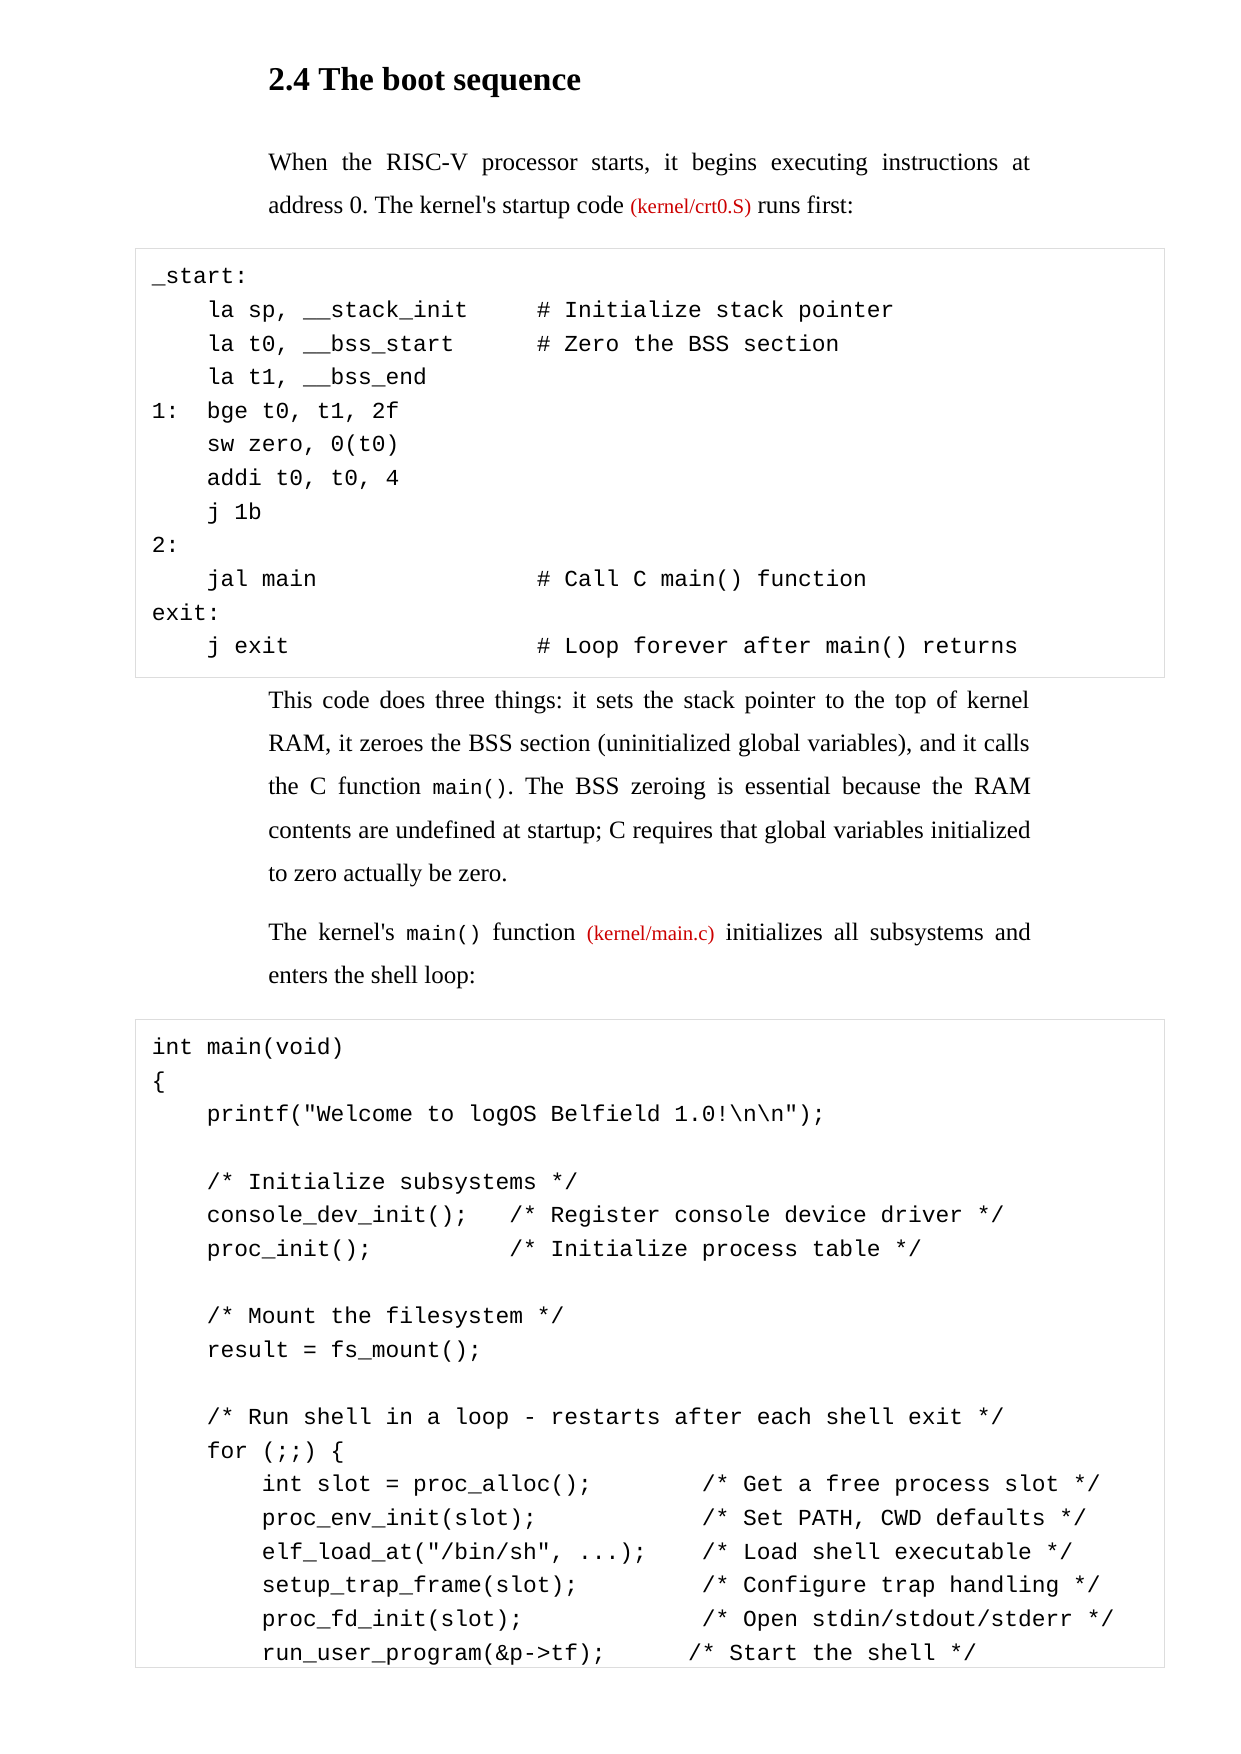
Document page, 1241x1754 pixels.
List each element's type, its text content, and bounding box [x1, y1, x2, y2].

text j 1b [136, 483, 1164, 517]
text sw zero, 0(t0) [136, 416, 1164, 450]
text proc_env_init(slot); /* Set PATH, CWD defaults */ [136, 1490, 1164, 1523]
text 1: bge t0, t1, 2f [136, 382, 1164, 416]
text console_dev_init(); /* Register console device driver */ [136, 1187, 1164, 1221]
text la t1, __bss_end [136, 349, 1164, 382]
text jal main # Call C main() function [136, 551, 1164, 584]
text for (;;) { [136, 1422, 1164, 1456]
subtitle 2.4 The boot sequence [268, 59, 1031, 97]
text exit: [136, 584, 1164, 618]
text int main(void) [136, 1020, 1164, 1052]
text { [136, 1052, 1164, 1086]
text la t0, __bss_start # Zero the BSS section [136, 315, 1164, 349]
text int slot = proc_alloc(); /* Get a free process slot */ [136, 1456, 1164, 1490]
text The kernel's main() function (kernel/main.c) initializes all subsystems and enters the shell loop: [268, 917, 1031, 989]
text run_user_program(&p->tf); /* Start the shell */ [136, 1624, 1164, 1667]
text /* Run shell in a loop - restarts after each shell exit */ [136, 1389, 1164, 1422]
text elf_load_at("/bin/sh", ...); /* Load shell executable */ [136, 1523, 1164, 1557]
text j exit # Loop forever after main() returns [136, 618, 1164, 677]
text When the RISC-V processor starts, it begins executing instructions at address 0. The kernel's startup code (kernel/crt0.S) runs first: [268, 147, 1031, 218]
text This code does three things: it sets the stack pointer to the top of kernel RAM, it zeroes the BSS section (uninitialized global variables), and it calls the C function main(). The BSS zeroing is essential because the RAM contents are undefined at startup; C requires that global variables initialized to zero actually be zero. [268, 685, 1031, 887]
text /* Mount the filesystem */ [136, 1288, 1164, 1321]
text _start: [136, 249, 1164, 281]
text result = fs_mount(); [136, 1321, 1164, 1364]
text printf("Welcome to logOS Belfield 1.0!\n\n"); [136, 1086, 1164, 1129]
text setup_trap_frame(slot); /* Configure trap handling */ [136, 1557, 1164, 1591]
text la sp, __stack_init # Initialize stack pointer [136, 281, 1164, 315]
text proc_init(); /* Initialize process table */ [136, 1221, 1164, 1263]
text proc_fd_init(slot); /* Open stdin/stdout/stderr */ [136, 1591, 1164, 1624]
text addi t0, t0, 4 [136, 450, 1164, 483]
text /* Initialize subsystems */ [136, 1153, 1164, 1187]
text 2: [136, 517, 1164, 551]
